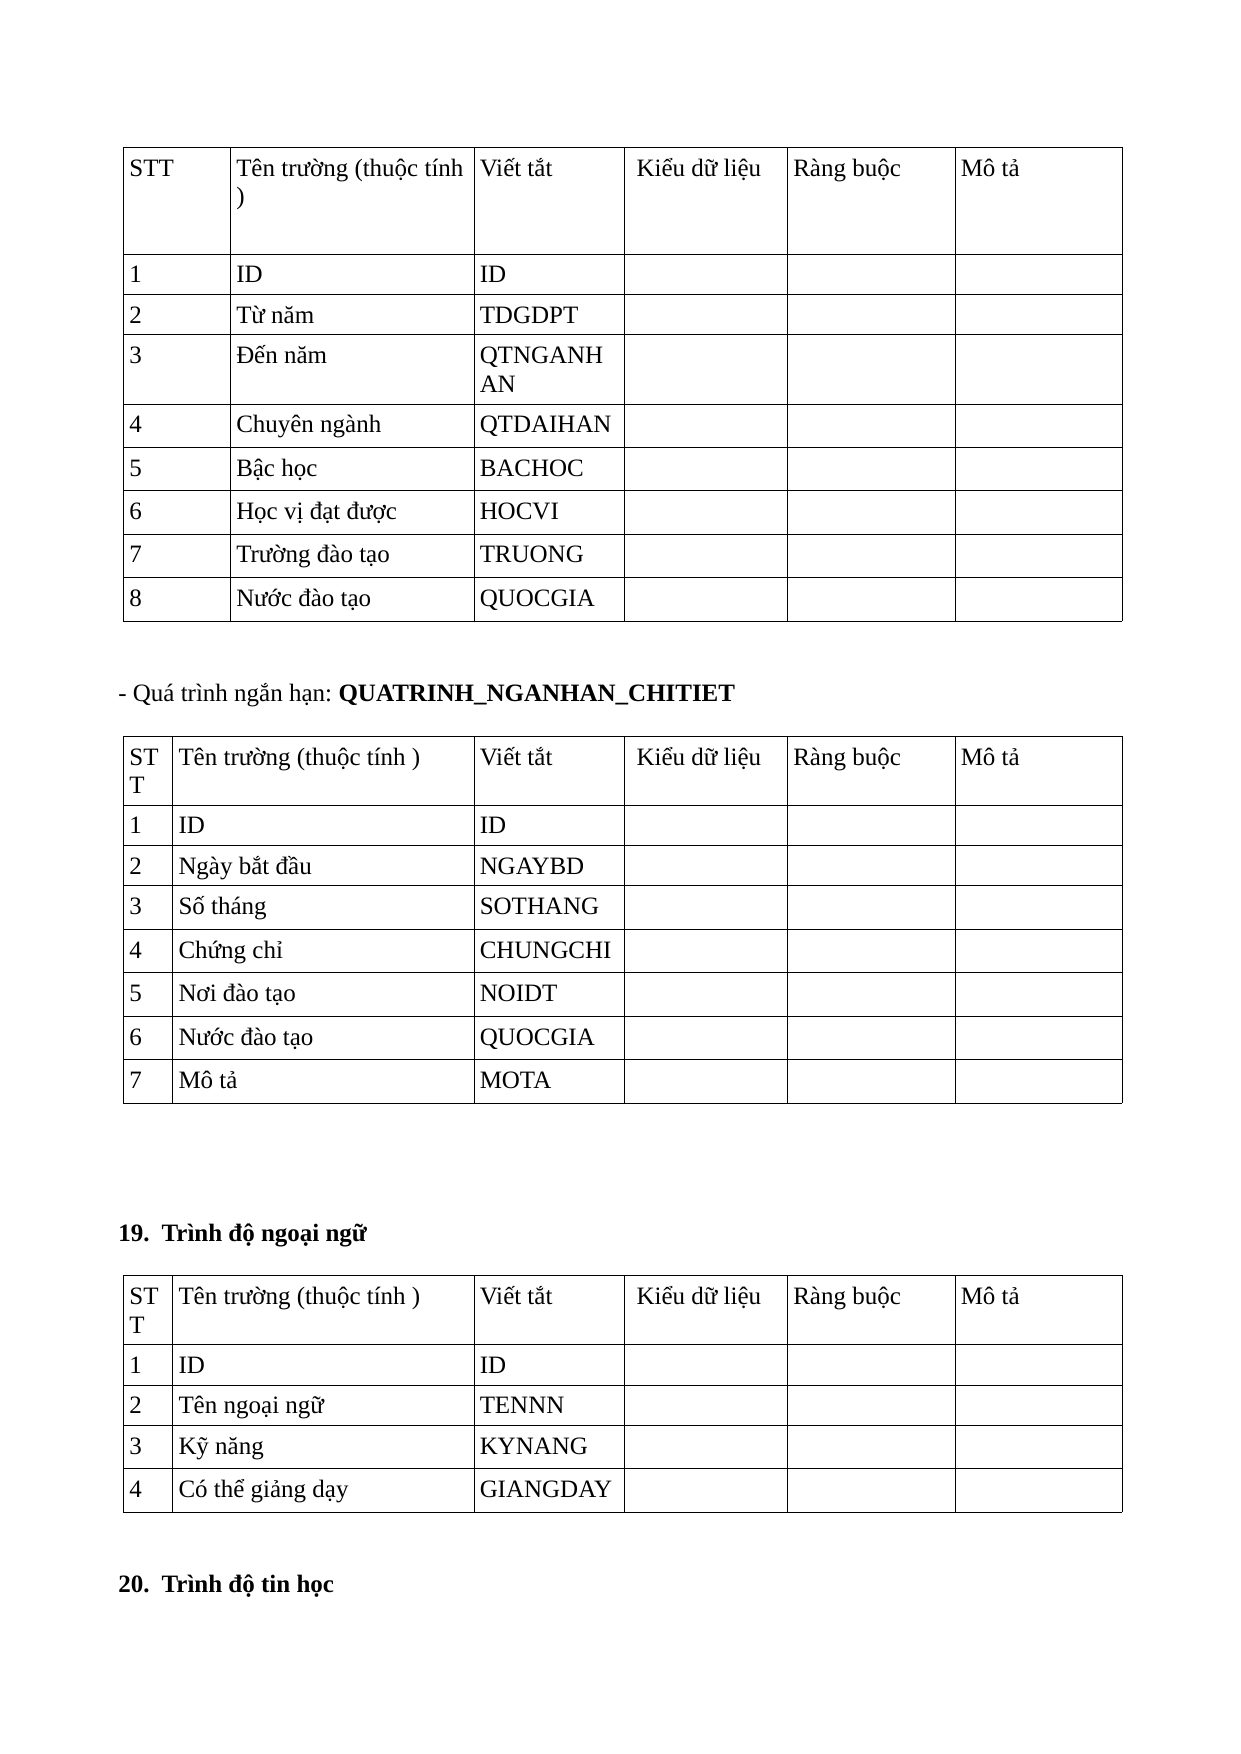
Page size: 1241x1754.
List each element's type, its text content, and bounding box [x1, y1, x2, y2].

table_cell [625, 255, 787, 294]
table_cell 2 [124, 1386, 172, 1425]
table_cell 4 [124, 1469, 172, 1512]
table_cell Số tháng [173, 886, 474, 929]
table_cell [788, 405, 955, 447]
table_cell [625, 448, 787, 490]
text 19. Trình độ ngoại ngữ [118, 1218, 1122, 1246]
table_cell [788, 335, 955, 403]
table_cell NOIDT [475, 973, 624, 1016]
table_cell 7 [124, 535, 230, 577]
table_cell HOCVI [475, 491, 624, 534]
table_cell [625, 578, 787, 621]
table_cell [956, 535, 1122, 577]
table_cell [956, 886, 1122, 929]
table_cell Tên ngoại ngữ [173, 1386, 474, 1425]
table_cell [788, 535, 955, 577]
table_cell Từ năm [231, 295, 474, 334]
table_cell [788, 1017, 955, 1059]
table_header STT [124, 737, 172, 805]
table_cell 2 [124, 846, 172, 885]
table_cell SOTHANG [475, 886, 624, 929]
table_cell [956, 448, 1122, 490]
table_cell ID [231, 255, 474, 294]
table_cell 3 [124, 886, 172, 929]
table_cell [788, 1386, 955, 1425]
table_cell QUOCGIA [475, 578, 624, 621]
table_header Tên trường (thuộc tính ) [231, 148, 474, 254]
table_cell QTDAIHAN [475, 405, 624, 447]
table_cell [625, 295, 787, 334]
table_cell [788, 1345, 955, 1384]
table_cell [788, 255, 955, 294]
table_cell 5 [124, 973, 172, 1016]
table_cell [956, 930, 1122, 972]
table_cell 3 [124, 1426, 172, 1468]
table_cell [625, 535, 787, 577]
table_cell [956, 255, 1122, 294]
table_cell Chuyên ngành [231, 405, 474, 447]
table_cell [625, 1017, 787, 1059]
table_header Ràng buộc [788, 1276, 955, 1344]
table_cell ID [475, 806, 624, 845]
table_cell Mô tả [173, 1060, 474, 1103]
table_cell ID [475, 1345, 624, 1384]
table_cell [788, 1060, 955, 1103]
text 20. Trình độ tin học [118, 1569, 1122, 1598]
table_cell Chứng chỉ [173, 930, 474, 972]
table_cell 6 [124, 491, 230, 534]
table_cell 8 [124, 578, 230, 621]
table_cell Nơi đào tạo [173, 973, 474, 1016]
table_cell [625, 405, 787, 447]
table_cell [788, 1469, 955, 1512]
table_cell KYNANG [475, 1426, 624, 1468]
table_header STT [124, 1276, 172, 1344]
table_header Ràng buộc [788, 737, 955, 805]
table_cell [956, 973, 1122, 1016]
table_cell [788, 448, 955, 490]
table_cell [625, 1426, 787, 1468]
table_cell ID [475, 255, 624, 294]
table_cell Nước đào tạo [173, 1017, 474, 1059]
table_header Viết tắt [475, 148, 624, 254]
table_cell [956, 405, 1122, 447]
table_cell Trường đào tạo [231, 535, 474, 577]
table_cell TENNN [475, 1386, 624, 1425]
table_cell [788, 295, 955, 334]
table_header Kiểu dữ liệu [625, 1276, 787, 1344]
table_cell [625, 930, 787, 972]
table_header Mô tả [956, 737, 1122, 805]
table_cell GIANGDAY [475, 1469, 624, 1512]
table_cell [956, 491, 1122, 534]
table_cell 1 [124, 1345, 172, 1384]
table_header Tên trường (thuộc tính ) [173, 1276, 474, 1344]
table_header Ràng buộc [788, 148, 955, 254]
table_header STT [124, 148, 230, 254]
table_cell Có thể giảng dạy [173, 1469, 474, 1512]
table_cell [956, 335, 1122, 403]
table_cell [625, 335, 787, 403]
table_cell 4 [124, 930, 172, 972]
table_cell [625, 806, 787, 845]
table_cell [956, 1426, 1122, 1468]
table_cell 7 [124, 1060, 172, 1103]
table_cell [625, 491, 787, 534]
table_header Viết tắt [475, 737, 624, 805]
table_cell [956, 1017, 1122, 1059]
table_cell [625, 973, 787, 1016]
table_cell [788, 930, 955, 972]
table_cell [788, 1426, 955, 1468]
table_cell [788, 886, 955, 929]
table_cell [788, 806, 955, 845]
table_header Mô tả [956, 1276, 1122, 1344]
table_header Kiểu dữ liệu [625, 148, 787, 254]
table_cell Nước đào tạo [231, 578, 474, 621]
table_cell [625, 1469, 787, 1512]
table_cell Ngày bắt đầu [173, 846, 474, 885]
table_header Viết tắt [475, 1276, 624, 1344]
table_header Tên trường (thuộc tính ) [173, 737, 474, 805]
table_cell 5 [124, 448, 230, 490]
table_cell [956, 578, 1122, 621]
table_cell MOTA [475, 1060, 624, 1103]
table_cell CHUNGCHI [475, 930, 624, 972]
table_cell [625, 1345, 787, 1384]
table_cell Bậc học [231, 448, 474, 490]
table_cell 1 [124, 255, 230, 294]
table_cell [956, 1469, 1122, 1512]
table_cell [625, 846, 787, 885]
table_cell 2 [124, 295, 230, 334]
text - Quá trình ngắn hạn: QUATRINH_NGANHAN_CHITIET [118, 678, 1122, 707]
table_cell BACHOC [475, 448, 624, 490]
table_cell [956, 295, 1122, 334]
table_cell 6 [124, 1017, 172, 1059]
table_cell [956, 1060, 1122, 1103]
table_cell TDGDPT [475, 295, 624, 334]
table_cell [788, 846, 955, 885]
table_cell [956, 1345, 1122, 1384]
table_cell 3 [124, 335, 230, 403]
table_cell [788, 973, 955, 1016]
table_cell NGAYBD [475, 846, 624, 885]
table_cell QTNGANHAN [475, 335, 624, 403]
table_cell [956, 806, 1122, 845]
table_cell Đến năm [231, 335, 474, 403]
table_cell ID [173, 806, 474, 845]
table_cell [625, 1060, 787, 1103]
table_cell 1 [124, 806, 172, 845]
table_cell [625, 1386, 787, 1425]
table_cell ID [173, 1345, 474, 1384]
table_cell TRUONG [475, 535, 624, 577]
table_cell Học vị đạt được [231, 491, 474, 534]
table_cell [956, 846, 1122, 885]
table_cell [788, 491, 955, 534]
table_cell QUOCGIA [475, 1017, 624, 1059]
table_header Kiểu dữ liệu [625, 737, 787, 805]
table_cell [625, 886, 787, 929]
table_header Mô tả [956, 148, 1122, 254]
table_cell Kỹ năng [173, 1426, 474, 1468]
table_cell [788, 578, 955, 621]
table_cell 4 [124, 405, 230, 447]
table_cell [956, 1386, 1122, 1425]
